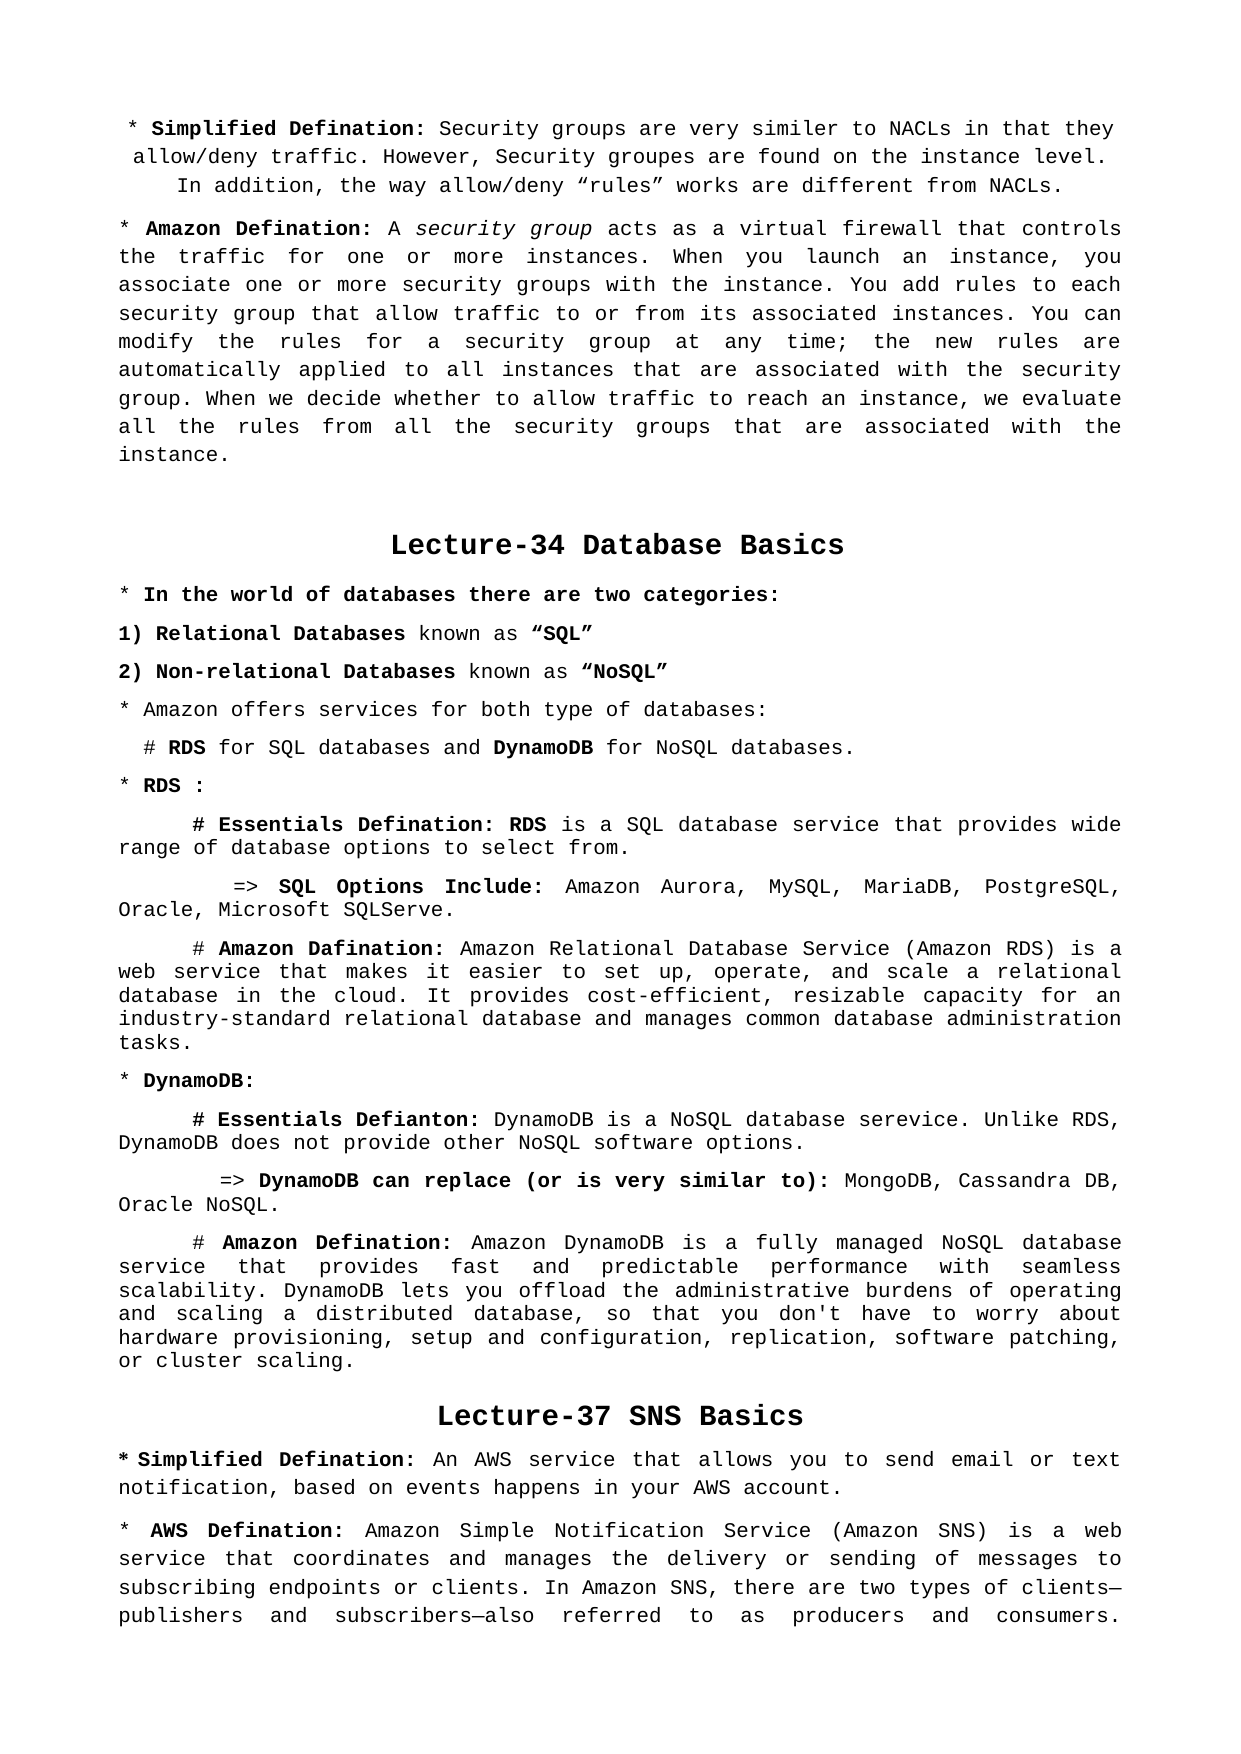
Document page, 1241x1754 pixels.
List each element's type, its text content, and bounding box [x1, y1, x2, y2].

subtitle Lecture-37 SNS Basics [118, 1401, 1122, 1434]
text # Essentials Defianton: DynamoDB is a NoSQL database serevice. Unlike RDS, DynamoDB does not provide other NoSQL software options. [118, 1108, 1122, 1156]
text * In the world of databases there are two categories: [118, 584, 1122, 608]
text => SQL Options Include: Amazon Aurora, MySQL, MariaDB, PostgreSQL, Oracle, Microsoft SQLServe. [118, 876, 1122, 923]
text # RDS for SQL databases and DynamoDB for NoSQL databases. [118, 737, 1122, 761]
text * Amazon Defination: A security group acts as a virtual firewall that controls the traffic for one or more instances. When you launch an instance, you associate one or more security groups with the instance. You add rules to each security group that allow traffic to or from its associated instances. You can modify the rules for a security group at any time; the new rules are automatically applied to all instances that are associated with the security group. When we decide whether to allow traffic to reach an instance, we evaluate all the rules from all the security groups that are associated with the instance. [118, 218, 1122, 468]
text 1) Relational Databases known as “SQL” [118, 623, 1122, 646]
text # Amazon Defination: Amazon DynamoDB is a fully managed NoSQL database service that provides fast and predictable performance with seamless scalability. DynamoDB lets you offload the administrative burdens of operating and scaling a distributed database, so that you don't have to worry about hardware provisioning, setup and configuration, replication, software patching, or cluster scaling. [118, 1232, 1122, 1374]
text 2) Non-relational Databases known as “NoSQL” [118, 661, 1122, 684]
text # Amazon Dafination: Amazon Relational Database Service (Amazon RDS) is a web service that makes it easier to set up, operate, and scale a relational database in the cloud. It provides cost-efficient, resizable capacity for an industry-standard relational database and manages common database administration tasks. [118, 937, 1122, 1056]
text * Simplified Defination: An AWS service that allows you to send email or text notification, based on events happens in your AWS account. [118, 1447, 1122, 1501]
text * Amazon offers services for both type of databases: [118, 699, 1122, 723]
text # Essentials Defination: RDS is a SQL database service that provides wide range of database options to select from. [118, 814, 1122, 861]
text * DynamoDB: [118, 1070, 1122, 1094]
text => DynamoDB can replace (or is very similar to): MongoDB, Cassandra DB, Oracle NoSQL. [118, 1170, 1122, 1218]
text * Simplified Defination: Security groups are very similer to NACLs in that they allow/deny traffic. However, Security groupes are found on the instance level. In addition, the way allow/deny “rules” works are different from NACLs. [118, 118, 1122, 198]
text * AWS Defination: Amazon Simple Notification Service (Amazon SNS) is a web service that coordinates and manages the delivery or sending of messages to subscribing endpoints or clients. In Amazon SNS, there are two types of clients—publishers and subscribers—also referred to as producers and consumers. [118, 1520, 1122, 1629]
text Lecture-34 Database Basics [118, 530, 1122, 563]
text * RDS : [118, 776, 1122, 799]
